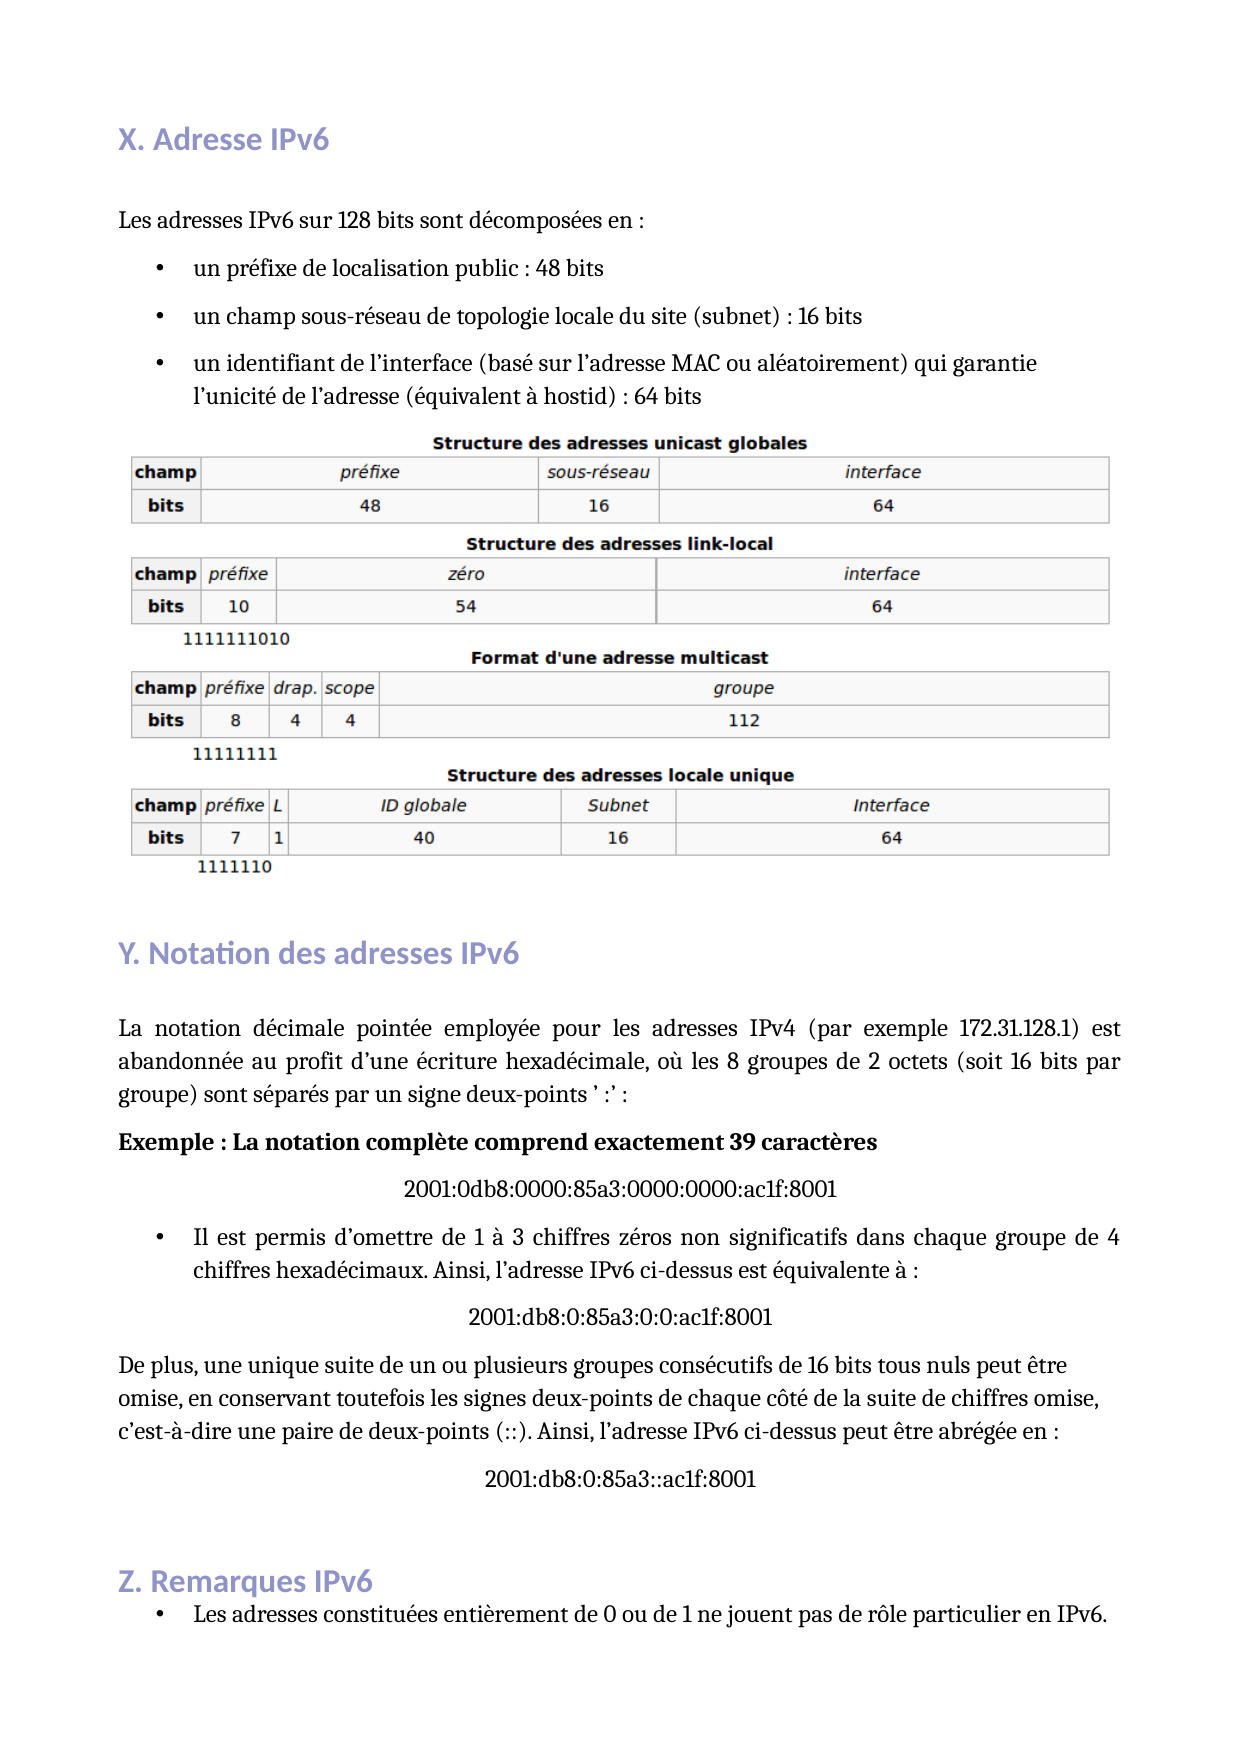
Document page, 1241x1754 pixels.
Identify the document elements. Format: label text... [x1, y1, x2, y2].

text De plus, une unique suite de un ou plusieurs groupes consécutifs de 16 bits tous nuls peut être omise, en conservant toutefois les signes deux-points de chaque côté de la suite de chiffres omise, c’est-à-dire une paire de deux-points (::). Ainsi, l’adresse IPv6 ci-dessus peut être abrégée en : [118, 1351, 1122, 1446]
list un préfixe de localisation public : 48 bits [156, 254, 1122, 283]
text Exemple : La notation complète comprend exactement 39 caractères [118, 1127, 1122, 1156]
list un champ sous-réseau de topologie locale du site (subnet) : 16 bits [156, 302, 1122, 330]
text Z. Remarques IPv6 [118, 1560, 1122, 1600]
text Y. Notation des adresses IPv6 [118, 932, 1122, 973]
text La notation décimale pointée employée pour les adresses IPv4 (par exemple 172.31.128.1) est abandonnée au profit d’une écriture hexadécimale, où les 8 groupes de 2 octets (soit 16 bits par groupe) sont séparés par un signe deux-points ’ :’ : [118, 1014, 1122, 1108]
text 2001:db8:0:85a3:0:0:ac1f:8001 [118, 1303, 1122, 1332]
text 2001:0db8:0000:85a3:0000:0000:ac1f:8001 [118, 1175, 1122, 1204]
text 2001:db8:0:85a3::ac1f:8001 [118, 1464, 1122, 1493]
list Il est permis d’omettre de 1 à 3 chiffres zéros non significatifs dans chaque groupe de 4 chiffres hexadécimaux. Ainsi, l’adresse IPv6 ci-dessus est équivalente à : [156, 1223, 1122, 1284]
picture [118, 430, 1123, 881]
list Les adresses constituées entièrement de 0 ou de 1 ne jouent pas de rôle particulier en IPv6. [156, 1600, 1122, 1629]
list un identifiant de l’interface (basé sur l’adresse MAC ou aléatoirement) qui garantie l’unicité de l’adresse (équivalent à hostid) : 64 bits [156, 349, 1122, 411]
text Les adresses IPv6 sur 128 bits sont décomposées en : [118, 206, 1122, 235]
text X. Adresse IPv6 [118, 118, 1122, 159]
